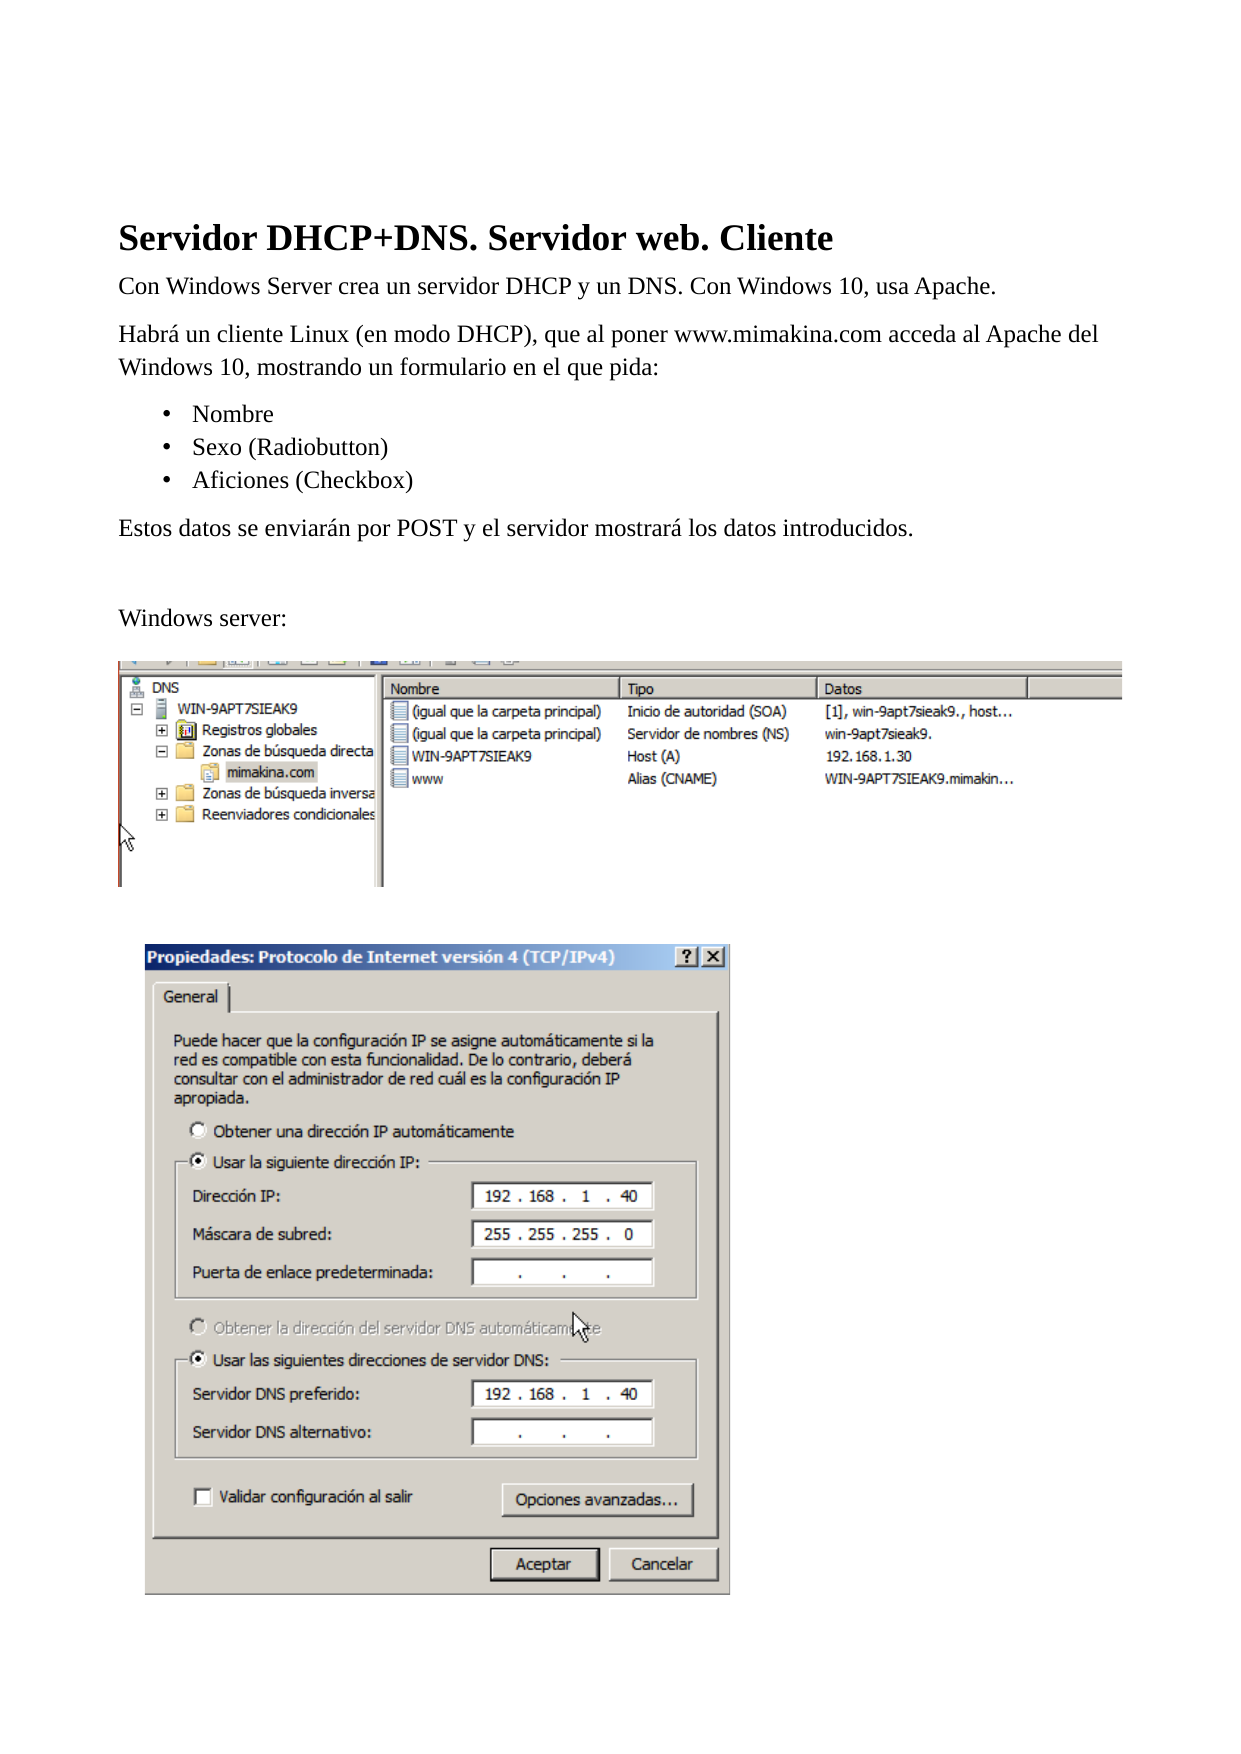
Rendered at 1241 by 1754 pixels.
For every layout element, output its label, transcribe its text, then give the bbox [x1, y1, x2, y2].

text Windows server: [118, 603, 1122, 632]
text Con Windows Server crea un servidor DHCP y un DNS. Con Windows 10, usa Apache. [118, 271, 1122, 300]
subtitle Servidor DHCP+DNS. Servidor web. Cliente [118, 215, 1122, 258]
list Nombre [162, 399, 1122, 428]
list Sexo (Radiobutton) [162, 432, 1122, 461]
list Aficiones (Checkbox) [162, 465, 1122, 494]
text Habrá un cliente Linux (en modo DHCP), que al poner www.mimakina.com acceda al Apache del Windows 10, mostrando un formulario en el que pida: [118, 319, 1122, 380]
picture [144, 944, 731, 1595]
picture [118, 661, 1123, 887]
text Estos datos se enviarán por POST y el servidor mostrará los datos introducidos. [118, 513, 1122, 542]
